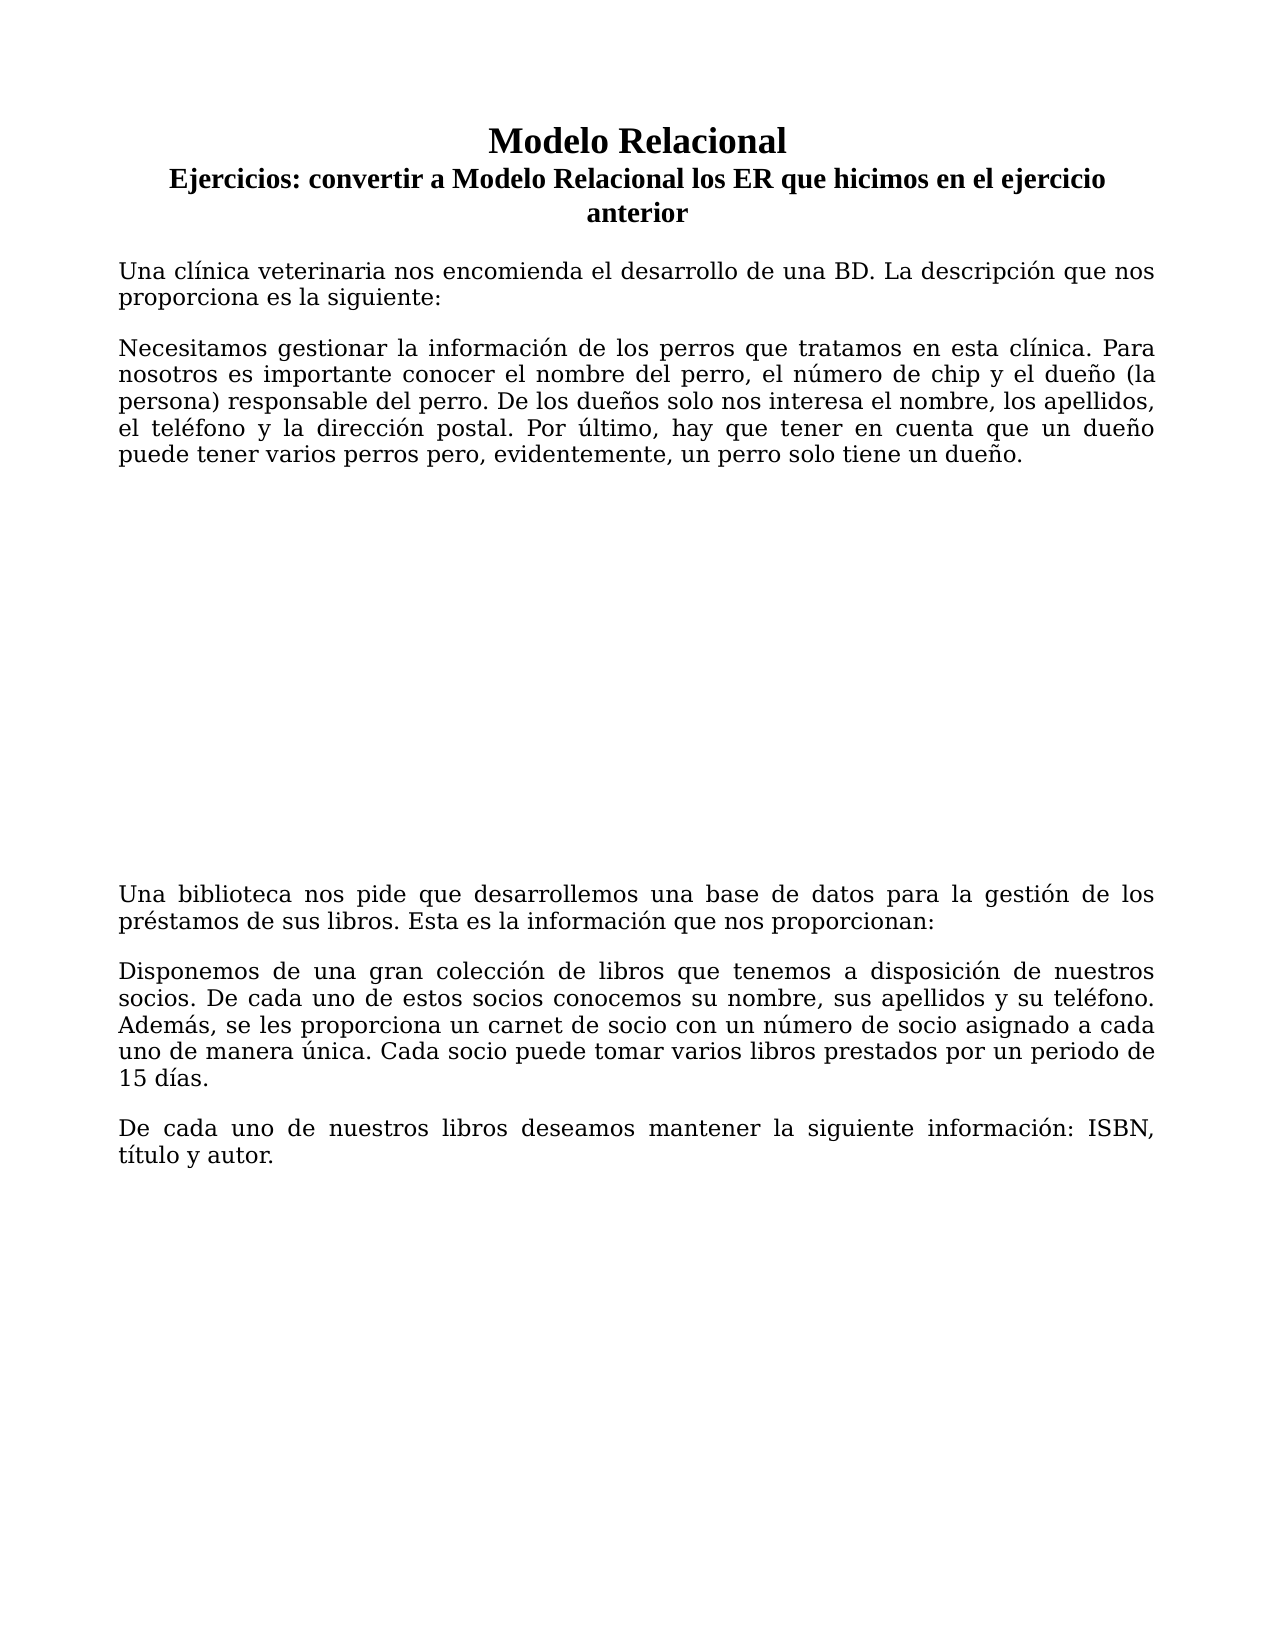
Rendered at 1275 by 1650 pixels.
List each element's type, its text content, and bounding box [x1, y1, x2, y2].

text Necesitamos gestionar la información de los perros que tratamos en esta clínica. Para nosotros es importante conocer el nombre del perro, el número de chip y el dueño (la persona) responsable del perro. De los dueños solo nos interesa el nombre, los apellidos, el teléfono y la dirección postal. Por último, hay que tener en cuenta que un dueño puede tener varios perros pero, evidentemente, un perro solo tiene un dueño. [118, 335, 1157, 468]
text Disponemos de una gran colección de libros que tenemos a disposición de nuestros socios. De cada uno de estos socios conocemos su nombre, sus apellidos y su teléfono. Además, se les proporciona un carnet de socio con un número de socio asignado a cada uno de manera única. Cada socio puede tomar varios libros prestados por un periodo de 15 días. [118, 958, 1157, 1092]
text De cada uno de nuestros libros deseamos mantener la siguiente información: ISBN, título y autor. [118, 1116, 1157, 1169]
text Una clínica veterinaria nos encomienda el desarrollo de una BD. La descripción que nos proporciona es la siguiente: [118, 258, 1157, 311]
text Una biblioteca nos pide que desarrollemos una base de datos para la gestión de los préstamos de sus libros. Esta es la información que nos proporcionan: [118, 882, 1157, 935]
text Modelo Relacional [118, 118, 1157, 161]
text Ejercicios: convertir a Modelo Relacional los ER que hicimos en el ejercicio anterior [118, 161, 1157, 228]
